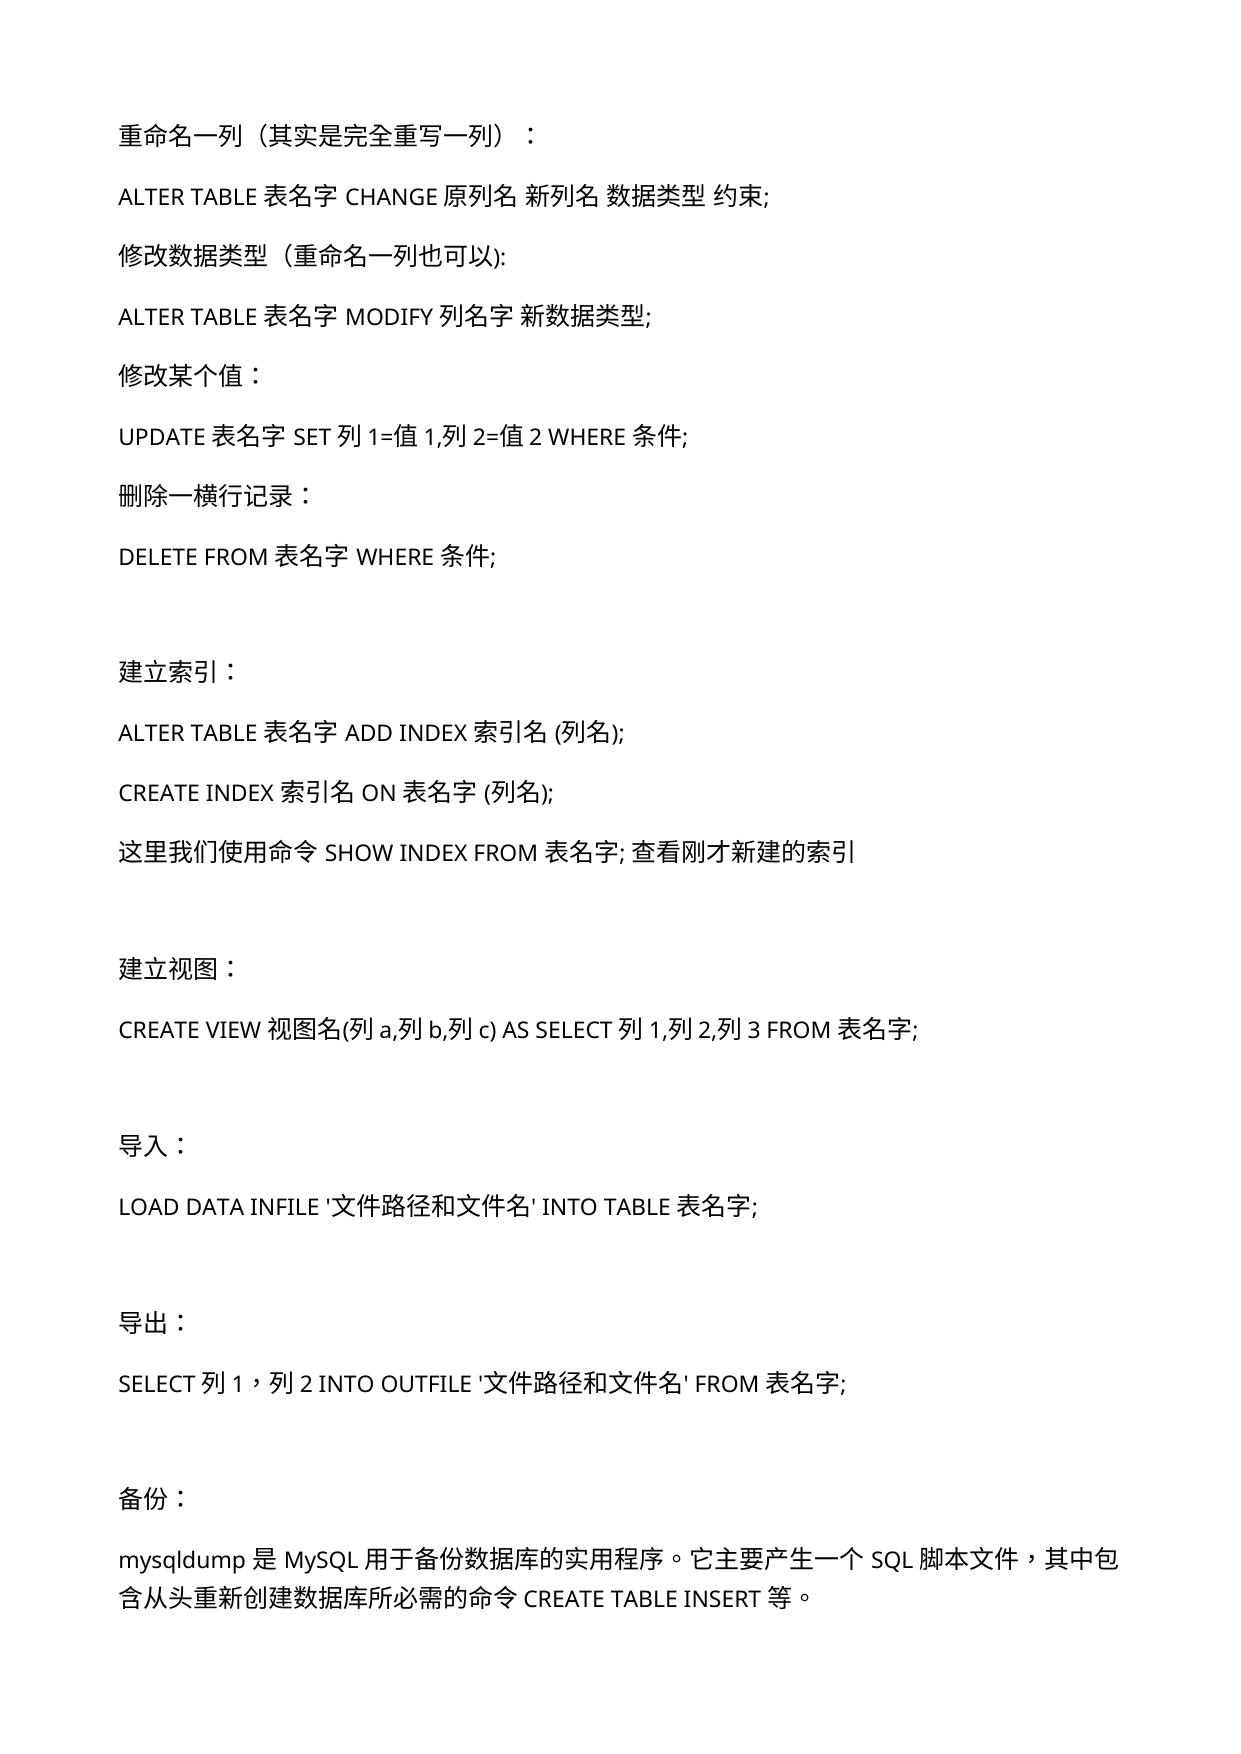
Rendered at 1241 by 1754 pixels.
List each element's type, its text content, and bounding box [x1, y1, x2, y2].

text 导出： [118, 1305, 1122, 1339]
text 删除一横行记录： [118, 478, 1122, 512]
text 修改数据类型（重命名一列也可以): [118, 238, 1122, 272]
text ALTER TABLE 表名字 CHANGE 原列名 新列名 数据类型 约束; [118, 178, 1122, 212]
text 备份： [118, 1482, 1122, 1516]
text mysqldump 是 MySQL 用于备份数据库的实用程序。它主要产生一个 SQL 脚本文件，其中包含从头重新创建数据库所必需的命令CREATE TABLE INSERT 等。 [118, 1542, 1122, 1615]
text ALTER TABLE 表名字 MODIFY 列名字 新数据类型; [118, 298, 1122, 332]
text SELECT 列1，列2 INTO OUTFILE '文件路径和文件名' FROM 表名字; [118, 1365, 1122, 1399]
text 建立索引： [118, 655, 1122, 689]
text 重命名一列（其实是完全重写一列）： [118, 118, 1122, 152]
text LOAD DATA INFILE '文件路径和文件名' INTO TABLE 表名字; [118, 1188, 1122, 1222]
text UPDATE 表名字 SET 列1=值1,列2=值2 WHERE 条件; [118, 418, 1122, 452]
text 这里我们使用命令 SHOW INDEX FROM 表名字; 查看刚才新建的索引 [118, 835, 1122, 869]
text CREATE INDEX 索引名 ON 表名字 (列名); [118, 775, 1122, 809]
text ALTER TABLE 表名字 ADD INDEX 索引名 (列名); [118, 715, 1122, 749]
text 导入： [118, 1128, 1122, 1162]
text 建立视图： [118, 952, 1122, 986]
text 修改某个值： [118, 358, 1122, 392]
text CREATE VIEW 视图名(列a,列b,列c) AS SELECT 列1,列2,列3 FROM 表名字; [118, 1012, 1122, 1046]
text DELETE FROM 表名字 WHERE 条件; [118, 538, 1122, 572]
